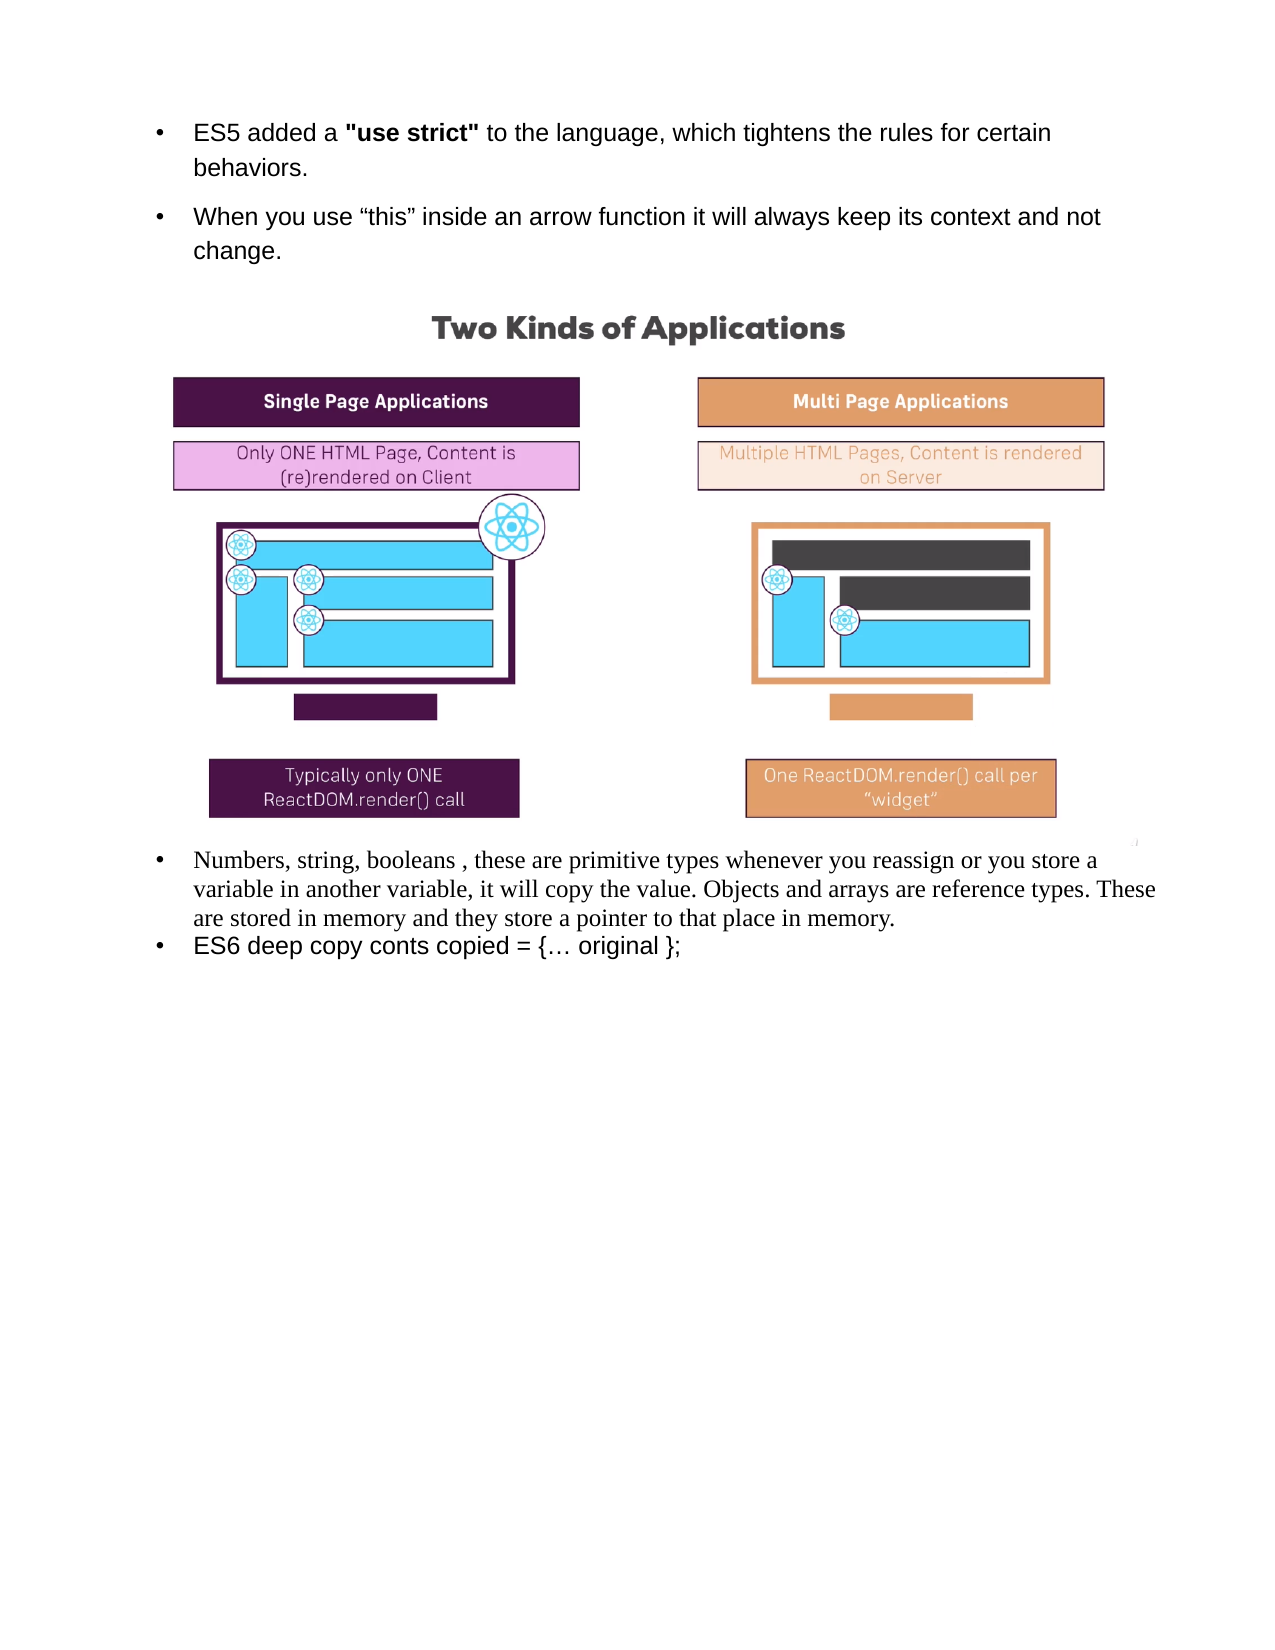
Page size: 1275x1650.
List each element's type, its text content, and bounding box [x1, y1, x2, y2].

list ES5 added a "use strict" to the language, which tightens the rules for certain behaviors. [156, 118, 1157, 181]
list When you use “this” inside an arrow function it will always keep its context and not change. [156, 202, 1157, 265]
list ES6 deep copy conts copied = {… original }; [156, 931, 1157, 960]
list Numbers, string, booleans , these are primitive types whenever you reassign or you store a variable in another variable, it will copy the value. Objects and arrays are reference types. These are stored in memory and they store a pointer to that place in memory. [156, 285, 1157, 931]
picture [136, 285, 1139, 846]
